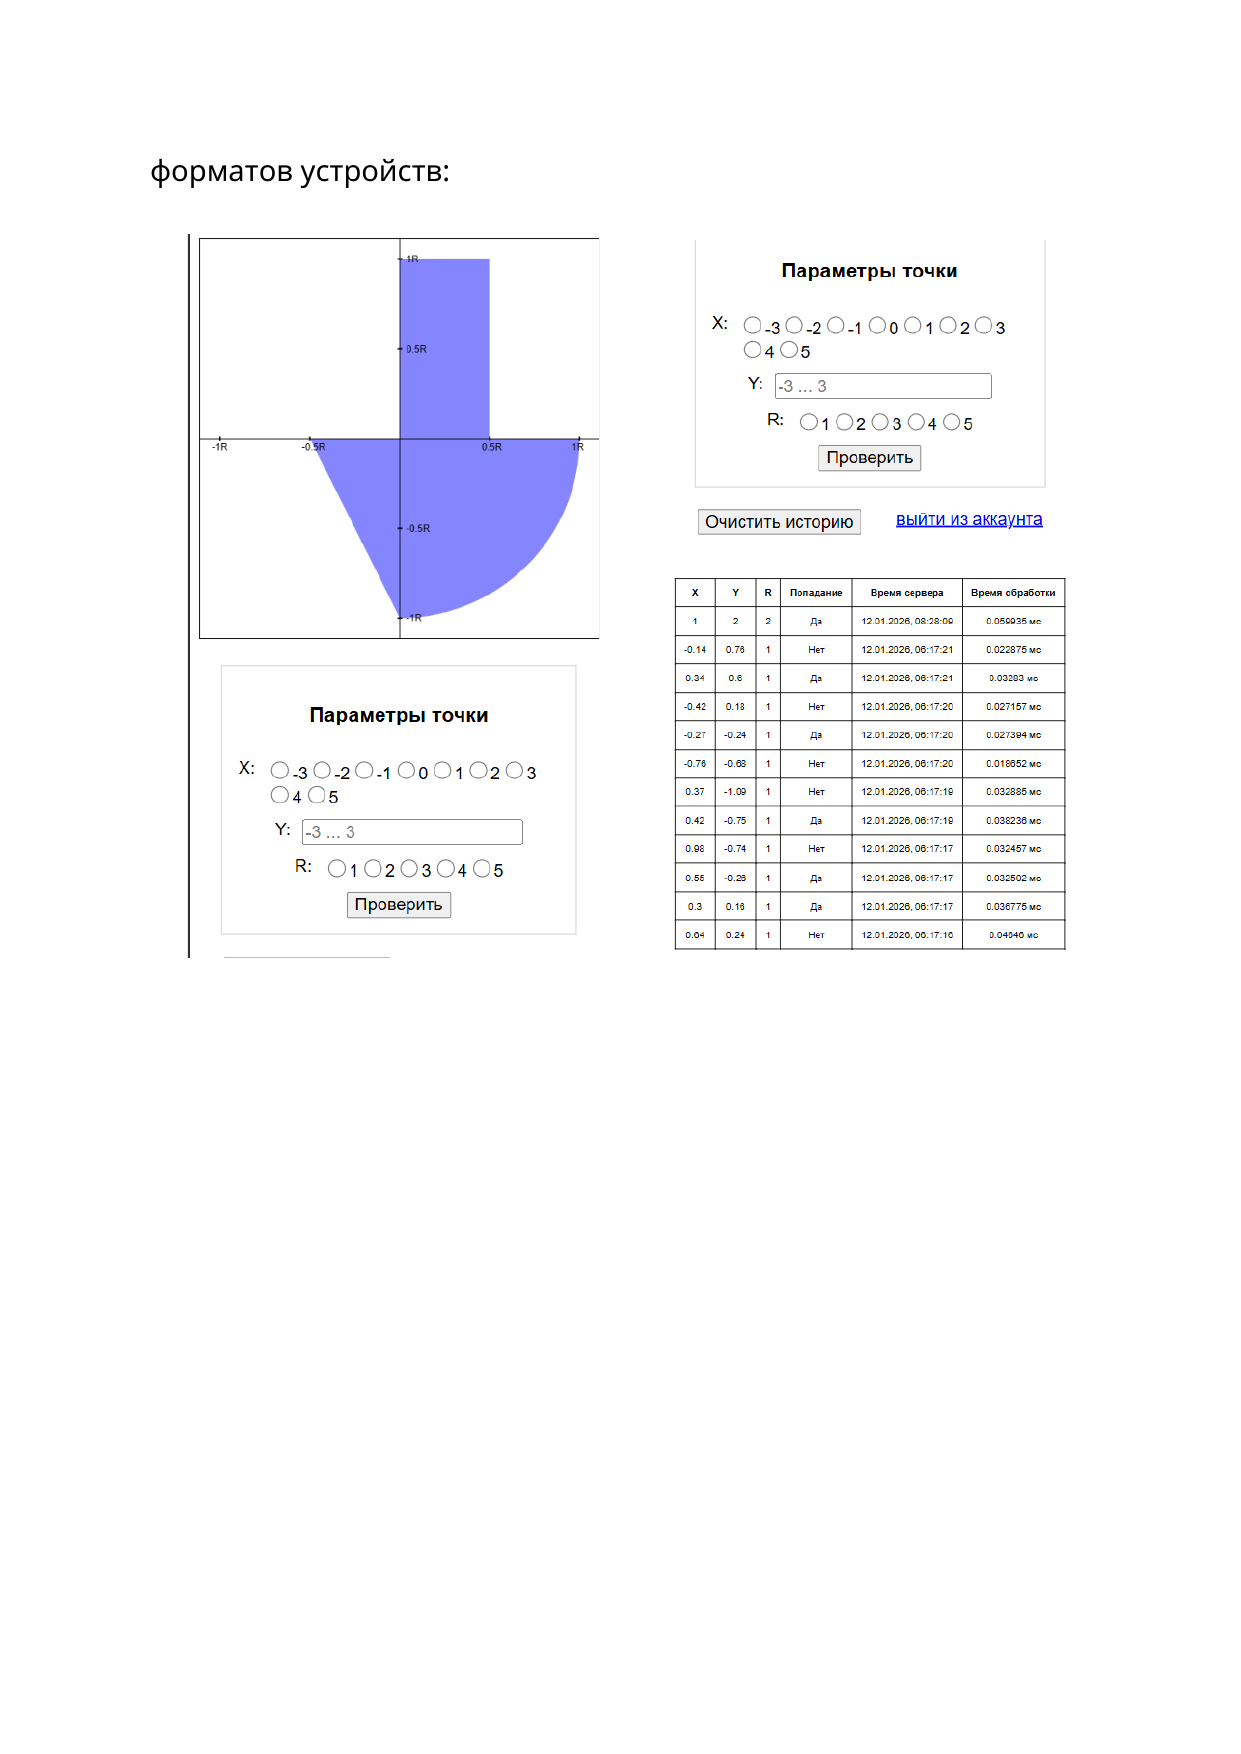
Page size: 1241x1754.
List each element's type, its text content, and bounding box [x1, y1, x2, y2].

picture [187, 234, 600, 958]
text форматов устройств: [150, 150, 1090, 190]
picture [666, 240, 1067, 952]
